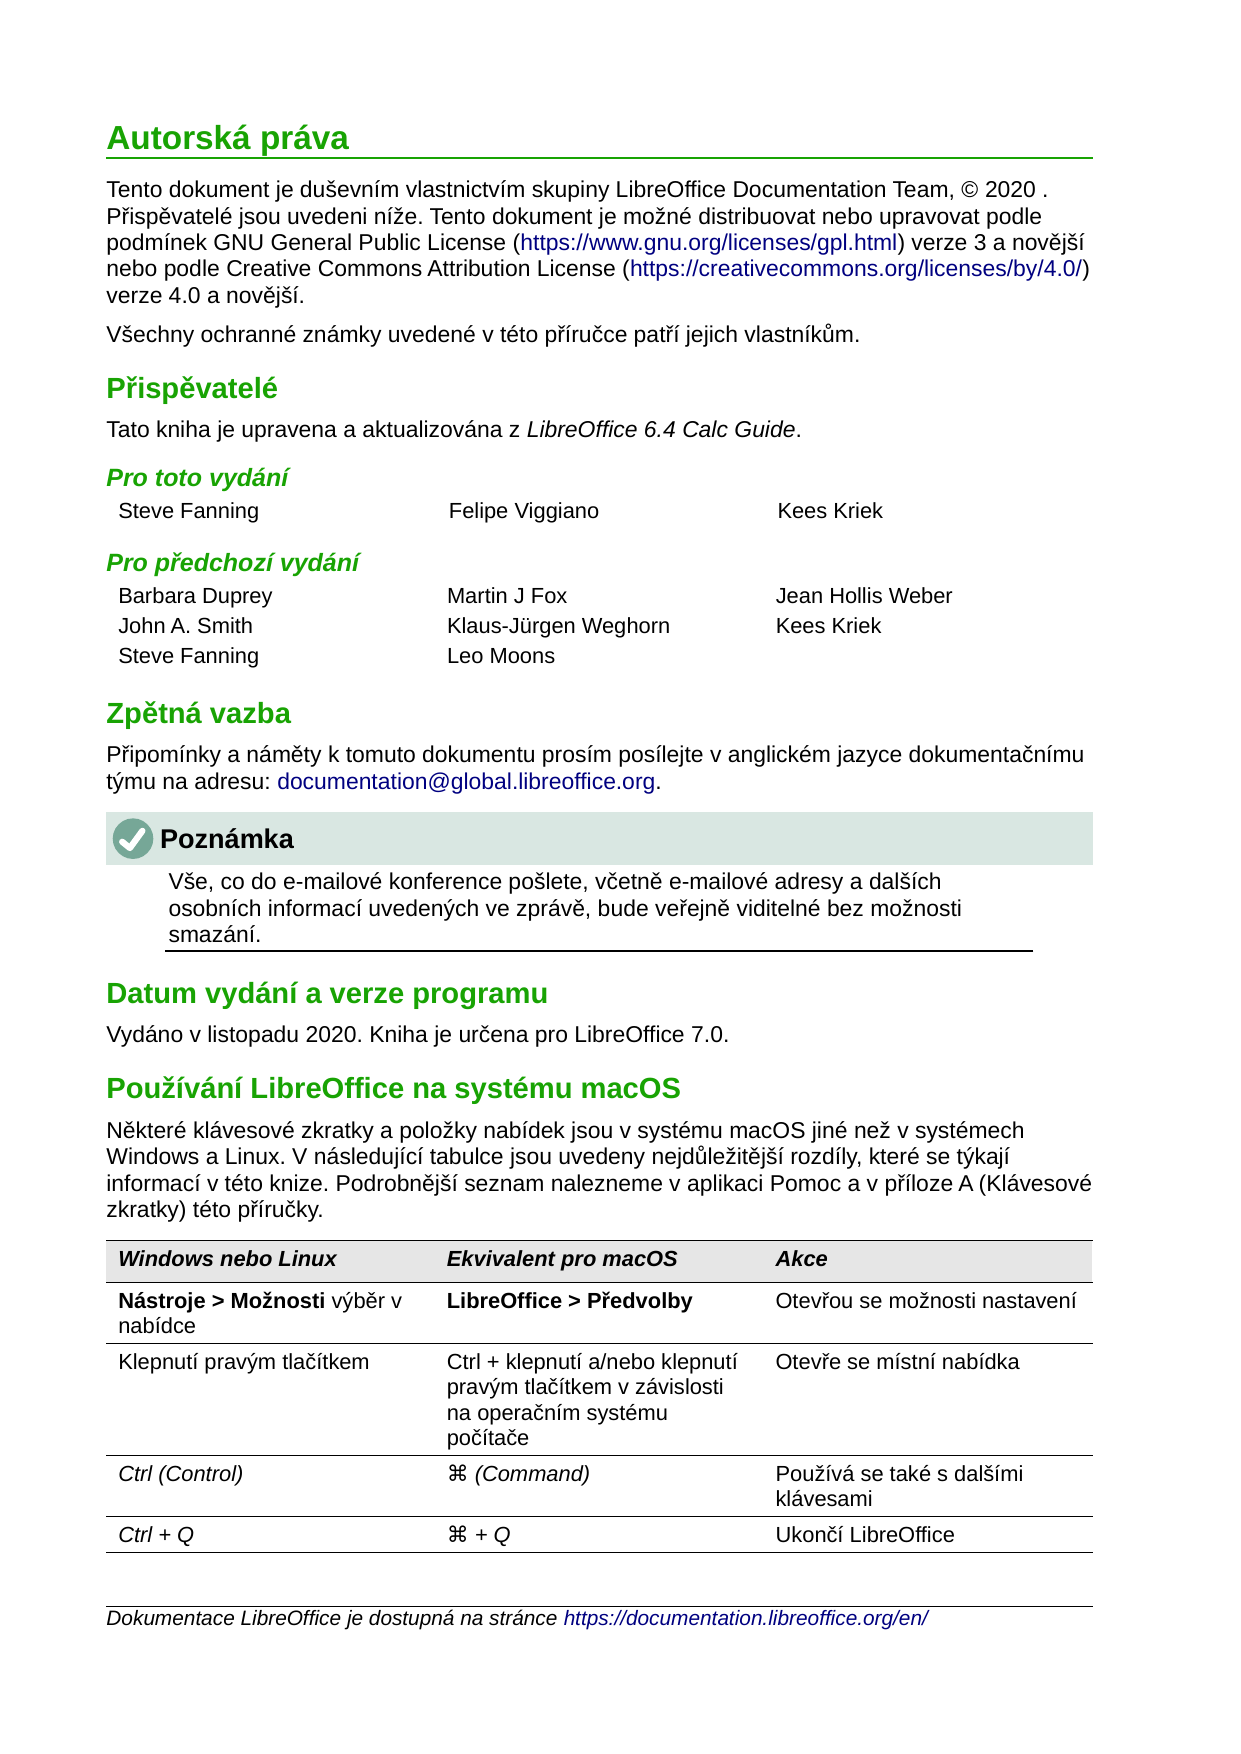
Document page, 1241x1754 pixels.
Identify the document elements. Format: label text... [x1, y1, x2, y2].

table_cell Nástroje > Možnosti výběr v nabídce [106, 1283, 435, 1343]
subtitle Pro předchozí vydání [106, 548, 1093, 577]
subtitle Zpětná vazba [106, 696, 1093, 730]
table_header Barbara Duprey [106, 583, 435, 613]
table_header Akce [764, 1241, 1092, 1282]
table_cell LibreOffice > Předvolby [435, 1283, 764, 1343]
text Tento dokument je duševním vlastnictvím skupiny LibreOffice Documentation Team, © 2020 . Přispěvatelé jsou uvedeni níže. Tento dokument je možné distribuovat nebo upravovat podle podmínek GNU General Public License (https://www.gnu.org/licenses/gpl.html) verze 3 a novější nebo podle Creative Commons Attribution License (https://creativecommons.org/licenses/by/4.0/) verze 4.0 a novější. [106, 176, 1093, 308]
table_cell Ctrl (Control) [106, 1456, 435, 1516]
table_cell Klepnutí pravým tlačítkem [106, 1344, 435, 1454]
subtitle Používání LibreOffice na systému macOS [106, 1071, 1093, 1105]
table_cell Otevře se místní nabídka [764, 1344, 1092, 1454]
table_cell Kees Kriek [764, 613, 1093, 643]
table_header Jean Hollis Weber [764, 583, 1093, 613]
text Některé klávesové zkratky a položky nabídek jsou v systému macOS jiné než v systémech Windows a Linux. V následující tabulce jsou uvedeny nejdůležitější rozdíly, které se týkají informací v této knize. Podrobnější seznam nalezneme v aplikaci Pomoc a v příloze A (Klávesové zkratky) této příručky. [106, 1117, 1093, 1222]
table_header Steve Fanning [106, 498, 437, 527]
table_cell Klaus-Jürgen Weghorn [435, 613, 764, 643]
table_cell Ctrl + klepnutí a/nebo klepnutí pravým tlačítkem v závislosti na operačním systému počítače [435, 1344, 764, 1454]
table_cell Ctrl + Q [106, 1517, 435, 1552]
table_cell [764, 643, 1093, 672]
subtitle Pro toto vydání [106, 463, 1093, 492]
text Vydáno v listopadu 2020. Kniha je určena pro LibreOffice 7.0. [106, 1021, 1093, 1048]
table_header Felipe Viggiano [437, 498, 766, 527]
table_header Kees Kriek [766, 498, 1093, 527]
table_header Martin J Fox [435, 583, 764, 613]
subtitle Přispěvatelé [106, 371, 1093, 404]
subtitle Poznámka [106, 812, 1093, 865]
table_cell ⌘ + Q [435, 1517, 764, 1552]
subtitle Datum vydání a verze programu [106, 976, 1093, 1010]
table_cell Otevřou se možnosti nastavení [764, 1283, 1092, 1343]
text Tato kniha je upravena a aktualizována z LibreOffice 6.4 Calc Guide. [106, 416, 1093, 442]
text Všechny ochranné známky uvedené v této příručce patří jejich vlastníkům. [106, 321, 1093, 347]
table_cell Používá se také s dalšími klávesami [764, 1456, 1092, 1516]
text Vše, co do e-mailové konference pošlete, včetně e-mailové adresy a dalších osobních informací uvedených ve zprávě, bude veřejně viditelné bez možnosti smazání. [165, 865, 1033, 950]
table_cell ⌘ (Command) [435, 1456, 764, 1516]
table_cell Ukončí LibreOffice [764, 1517, 1092, 1552]
subtitle Autorská práva [106, 118, 1093, 157]
table_cell Leo Moons [435, 643, 764, 672]
table_cell John A. Smith [106, 613, 435, 643]
text Připomínky a náměty k tomuto dokumentu prosím posílejte v anglickém jazyce dokumentačnímu týmu na adresu: documentation@global.libreoffice.org. [106, 741, 1093, 794]
table_cell Steve Fanning [106, 643, 435, 672]
table_header Windows nebo Linux [106, 1241, 435, 1282]
table_header Ekvivalent pro macOS [435, 1241, 764, 1282]
